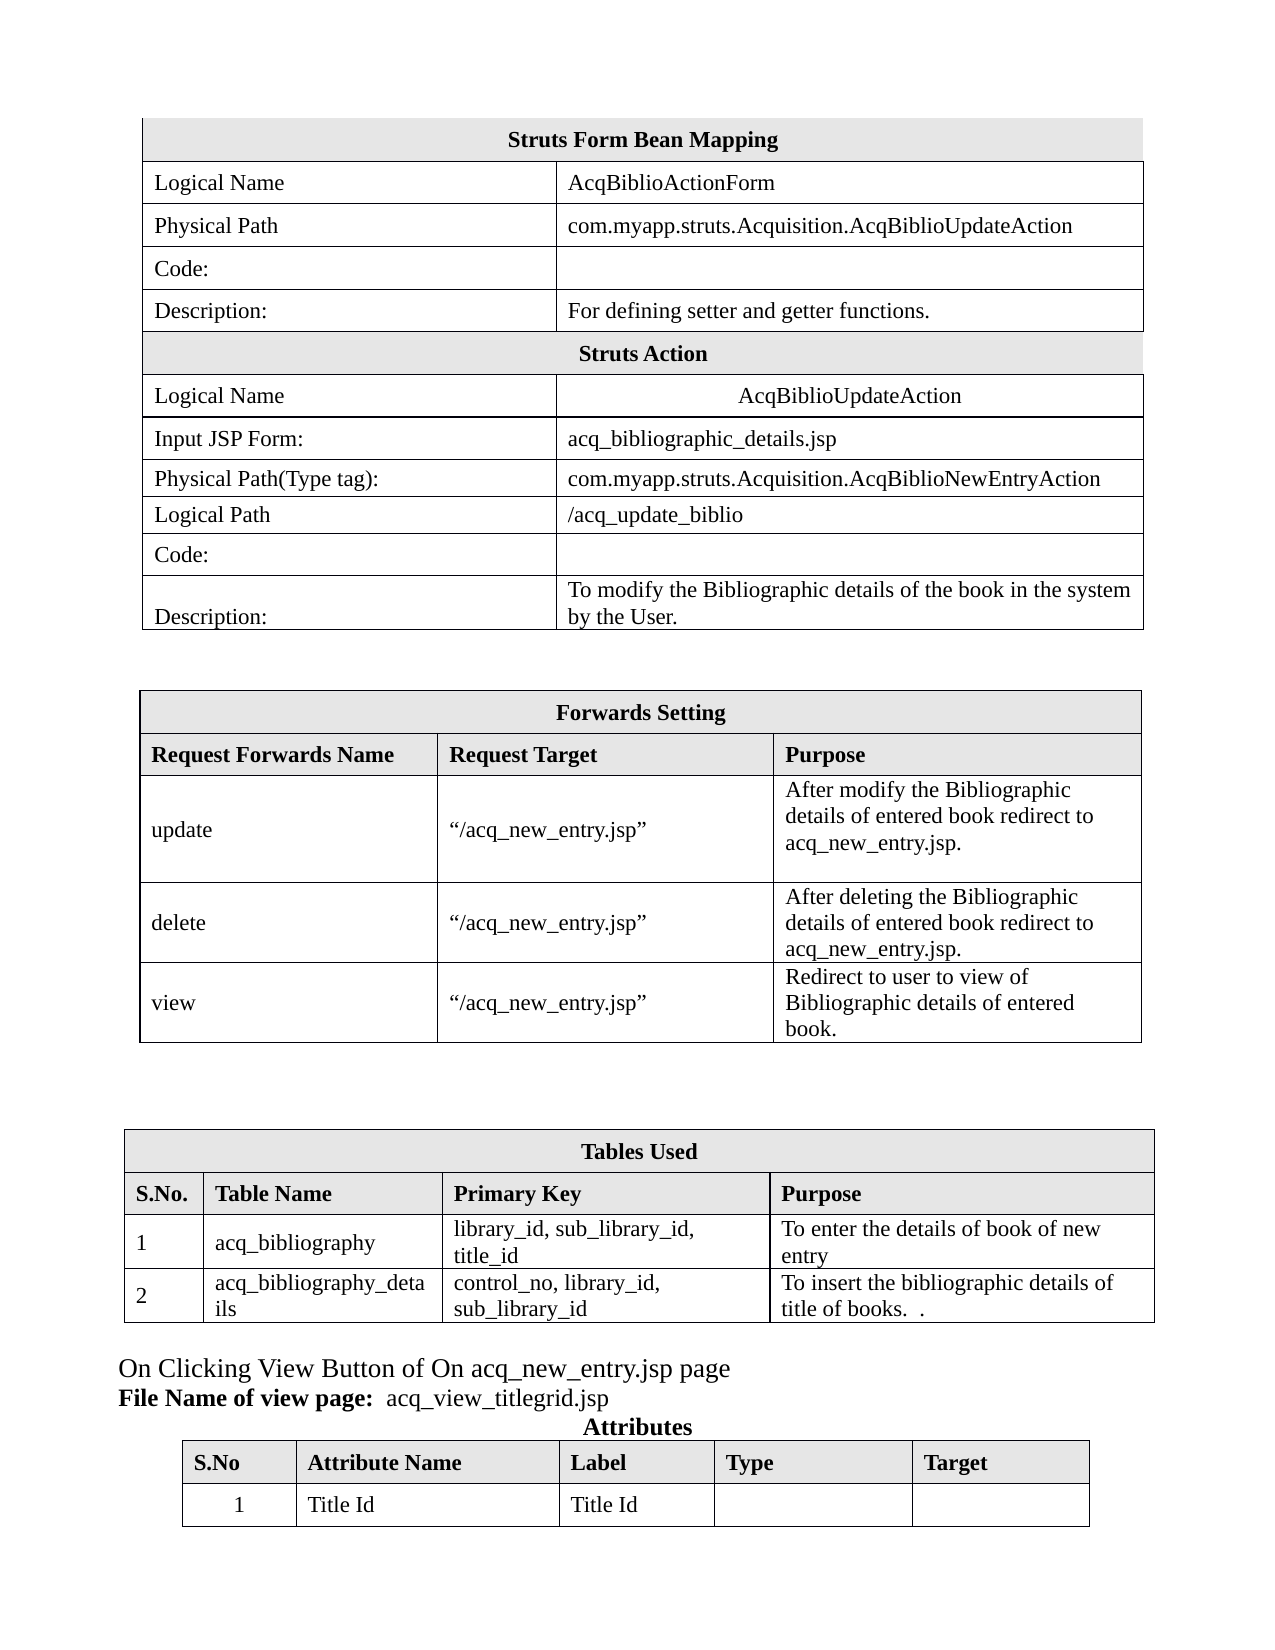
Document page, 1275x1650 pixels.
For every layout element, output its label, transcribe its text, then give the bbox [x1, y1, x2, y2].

table_cell To modify the Bibliographic details of the book in the system by the User. [557, 576, 1143, 629]
table_cell com.myapp.struts.Acquisition.AcqBiblioNewEntryAction [557, 460, 1143, 496]
table_header Type [715, 1441, 912, 1483]
table_cell Description: [143, 290, 556, 331]
table_cell AcqBiblioActionForm [557, 162, 1143, 203]
table_cell After modify the Bibliographic details of entered book redirect to acq_new_entry.jsp. [774, 776, 1141, 882]
table_cell view [141, 963, 437, 1042]
table_cell Purpose [774, 734, 1141, 775]
table_cell control_no, library_id, sub_library_id [443, 1269, 769, 1322]
table_cell Logical Path [143, 497, 556, 533]
table_cell 1 [183, 1484, 296, 1526]
table_cell “/acq_new_entry.jsp” [438, 776, 773, 882]
table_cell Physical Path(Type tag): [143, 460, 556, 496]
table_cell Logical Name [143, 162, 556, 203]
table_cell Struts Action [143, 332, 1143, 374]
table_cell Title Id [560, 1484, 714, 1526]
table_cell Primary Key [443, 1173, 769, 1214]
table_cell Description: [143, 576, 556, 629]
table_cell “/acq_new_entry.jsp” [438, 883, 773, 962]
table_cell [715, 1484, 912, 1526]
table_cell Request Target [438, 734, 773, 775]
table_cell Input JSP Form: [143, 418, 556, 459]
table_cell delete [141, 883, 437, 962]
table_cell acq_bibliographic_details.jsp [557, 418, 1143, 459]
table_header Label [560, 1441, 714, 1483]
table_cell update [141, 776, 437, 882]
table_cell Request Forwards Name [141, 734, 437, 775]
table_cell For defining setter and getter functions. [557, 290, 1143, 331]
table_cell [913, 1484, 1089, 1526]
table_cell com.myapp.struts.Acquisition.AcqBiblioUpdateAction [557, 204, 1143, 246]
table_cell acq_bibliography [204, 1215, 442, 1268]
table_cell To enter the details of book of new entry [771, 1215, 1154, 1268]
table_cell Redirect to user to view of Bibliographic details of entered book. [774, 963, 1141, 1042]
list On Clicking View Button of On acq_new_entry.jsp page [118, 1352, 1157, 1383]
table_cell acq_bibliography_details [204, 1269, 442, 1322]
table_cell Struts Form Bean Mapping [143, 118, 1143, 161]
table_cell To insert the bibliographic details of title of books. . [771, 1269, 1154, 1322]
table_cell AcqBiblioUpdateAction [557, 375, 1143, 416]
text File Name of view page: acq_view_titlegrid.jsp [118, 1383, 1157, 1412]
table_cell Purpose [771, 1173, 1154, 1214]
table_cell Logical Name [143, 375, 556, 416]
table_cell library_id, sub_library_id, title_id [443, 1215, 769, 1268]
table_header Tables Used [125, 1130, 1154, 1172]
table_cell S.No. [125, 1173, 203, 1214]
table_cell [557, 534, 1143, 575]
table_cell 1 [125, 1215, 203, 1268]
table_cell [557, 247, 1143, 288]
table_header Attribute Name [297, 1441, 559, 1483]
table_cell Table Name [204, 1173, 442, 1214]
table_cell /acq_update_biblio [557, 497, 1143, 533]
table_header Forwards Setting [141, 691, 1141, 733]
table_cell 2 [125, 1269, 203, 1322]
table_cell “/acq_new_entry.jsp” [438, 963, 773, 1042]
table_cell After deleting the Bibliographic details of entered book redirect to acq_new_entry.jsp. [774, 883, 1141, 962]
table_cell Physical Path [143, 204, 556, 246]
table_cell Code: [143, 534, 556, 575]
table_header S.No [183, 1441, 296, 1483]
table_cell Code: [143, 247, 556, 288]
table_header Target [913, 1441, 1089, 1483]
table_cell Title Id [297, 1484, 559, 1526]
text Attributes [118, 1412, 1157, 1440]
